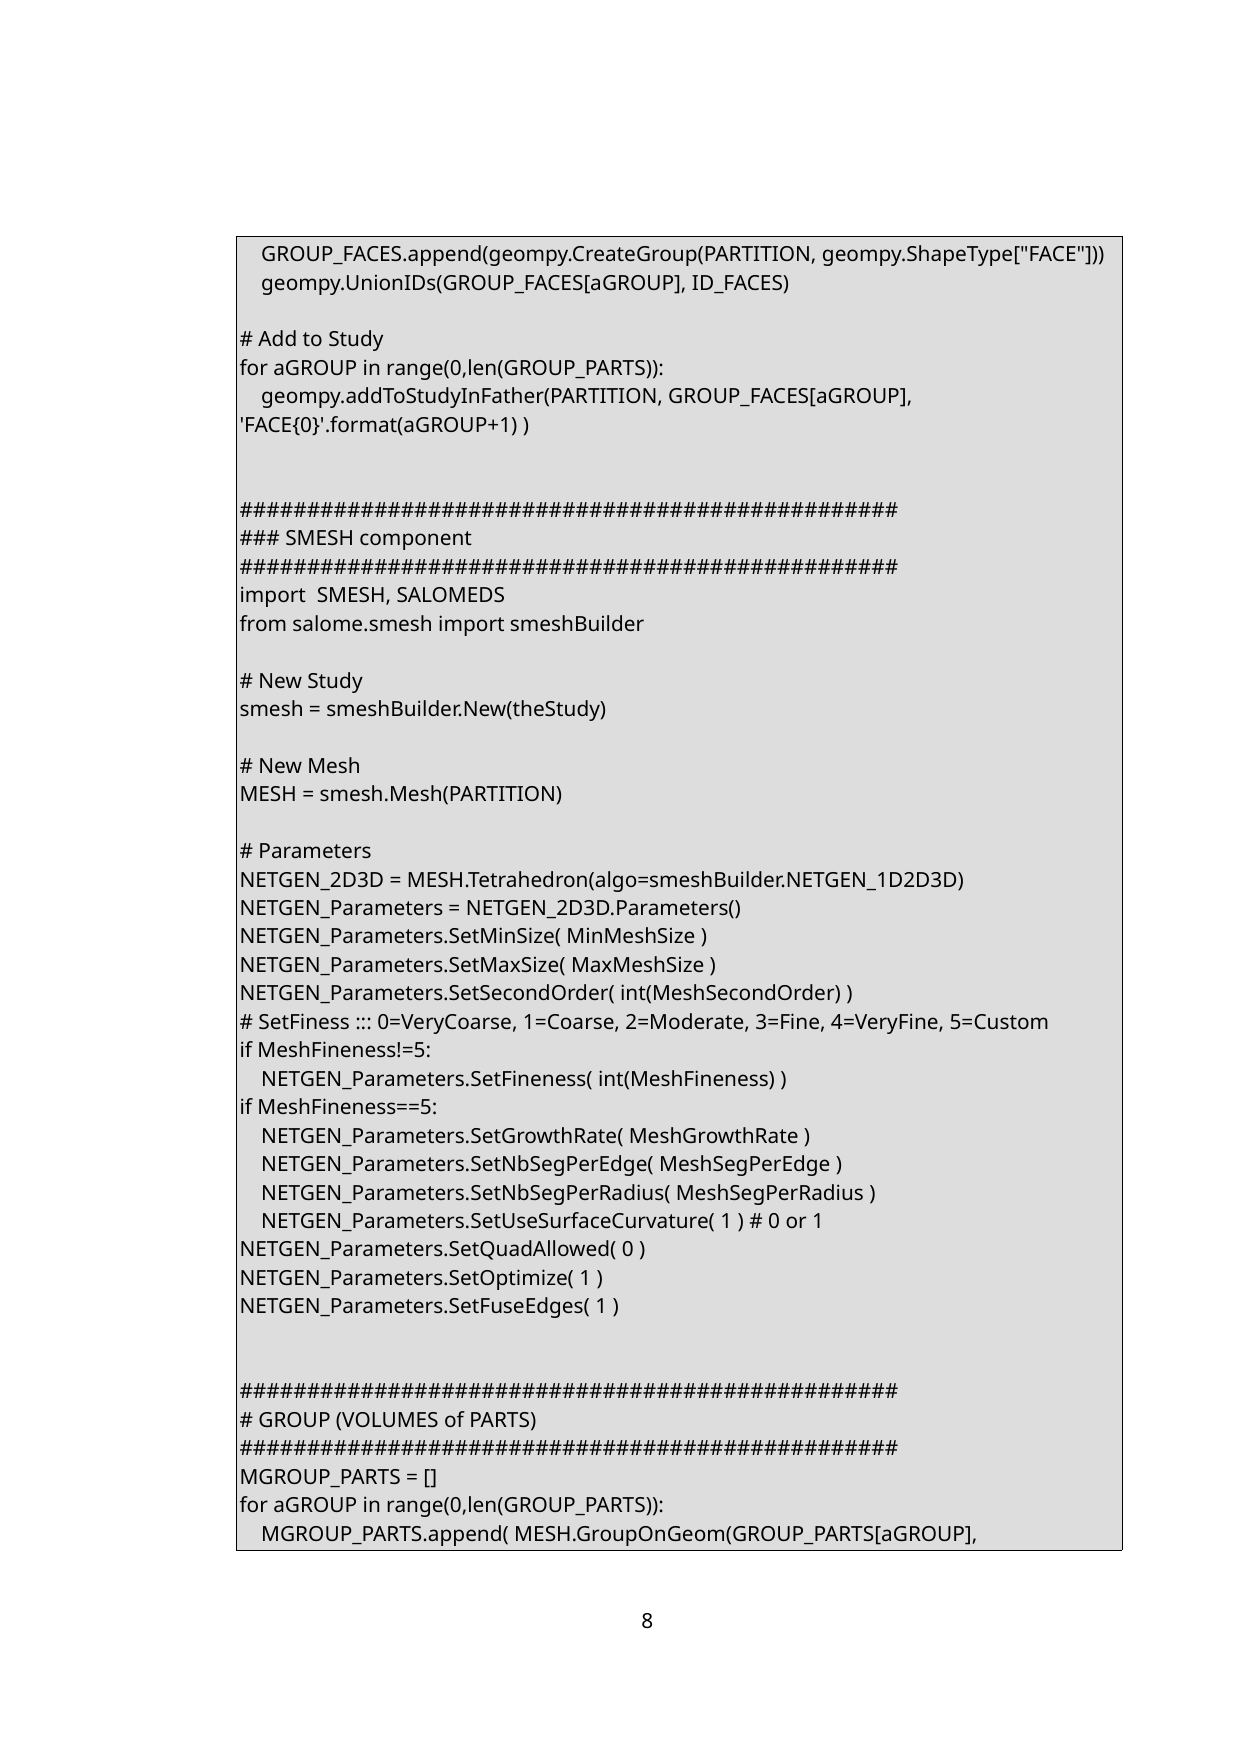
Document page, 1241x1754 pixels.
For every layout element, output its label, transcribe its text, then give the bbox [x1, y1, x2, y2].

text # Parameters [237, 833, 1122, 862]
text ################################################# [237, 492, 1122, 521]
text NETGEN_Parameters.SetFineness( int(MeshFineness) ) [237, 1061, 1122, 1089]
text if MeshFineness==5: [237, 1089, 1122, 1118]
text NETGEN_Parameters.SetUseSurfaceCurvature( 1 ) # 0 or 1 [237, 1203, 1122, 1231]
text geompy.addToStudyInFather(PARTITION, GROUP_FACES[aGROUP], 'FACE{0}'.format(aGROUP+1) ) [237, 378, 1122, 435]
text # New Mesh [237, 748, 1122, 776]
text ################################################# [237, 549, 1122, 577]
text NETGEN_Parameters.SetSecondOrder( int(MeshSecondOrder) ) [237, 976, 1122, 1004]
text NETGEN_2D3D = MESH.Tetrahedron(algo=smeshBuilder.NETGEN_1D2D3D) [237, 862, 1122, 890]
text # Add to Study [237, 321, 1122, 350]
text NETGEN_Parameters.SetGrowthRate( MeshGrowthRate ) [237, 1118, 1122, 1146]
text for aGROUP in range(0,len(GROUP_PARTS)): [237, 350, 1122, 378]
text for aGROUP in range(0,len(GROUP_PARTS)): [237, 1487, 1122, 1516]
text geompy.UnionIDs(GROUP_FACES[aGROUP], ID_FACES) [237, 264, 1122, 293]
text ################################################# [237, 1374, 1122, 1402]
text ################################################# [237, 1431, 1122, 1459]
text NETGEN_Parameters.SetOptimize( 1 ) [237, 1260, 1122, 1288]
text if MeshFineness!=5: [237, 1032, 1122, 1061]
text smesh = smeshBuilder.New(theStudy) [237, 691, 1122, 719]
text NETGEN_Parameters.SetQuadAllowed( 0 ) [237, 1231, 1122, 1260]
text NETGEN_Parameters.SetNbSegPerRadius( MeshSegPerRadius ) [237, 1174, 1122, 1203]
text NETGEN_Parameters.SetMinSize( MinMeshSize ) [237, 919, 1122, 947]
text MGROUP_PARTS = [] [237, 1459, 1122, 1487]
text NETGEN_Parameters.SetFuseEdges( 1 ) [237, 1288, 1122, 1317]
text import SMESH, SALOMEDS [237, 577, 1122, 606]
text MGROUP_PARTS.append( MESH.GroupOnGeom(GROUP_PARTS[aGROUP], [237, 1516, 1122, 1550]
text NETGEN_Parameters.SetMaxSize( MaxMeshSize ) [237, 947, 1122, 976]
text # New Study [237, 663, 1122, 691]
text GROUP_FACES.append(geompy.CreateGroup(PARTITION, geompy.ShapeType["FACE"])) [237, 237, 1122, 264]
text # SetFiness ::: 0=VeryCoarse, 1=Coarse, 2=Moderate, 3=Fine, 4=VeryFine, 5=Custom [237, 1004, 1122, 1032]
text NETGEN_Parameters.SetNbSegPerEdge( MeshSegPerEdge ) [237, 1146, 1122, 1174]
text from salome.smesh import smeshBuilder [237, 606, 1122, 634]
text MESH = smesh.Mesh(PARTITION) [237, 776, 1122, 805]
text # GROUP (VOLUMES of PARTS) [237, 1402, 1122, 1431]
text NETGEN_Parameters = NETGEN_2D3D.Parameters() [237, 890, 1122, 919]
text ### SMESH component [237, 521, 1122, 549]
